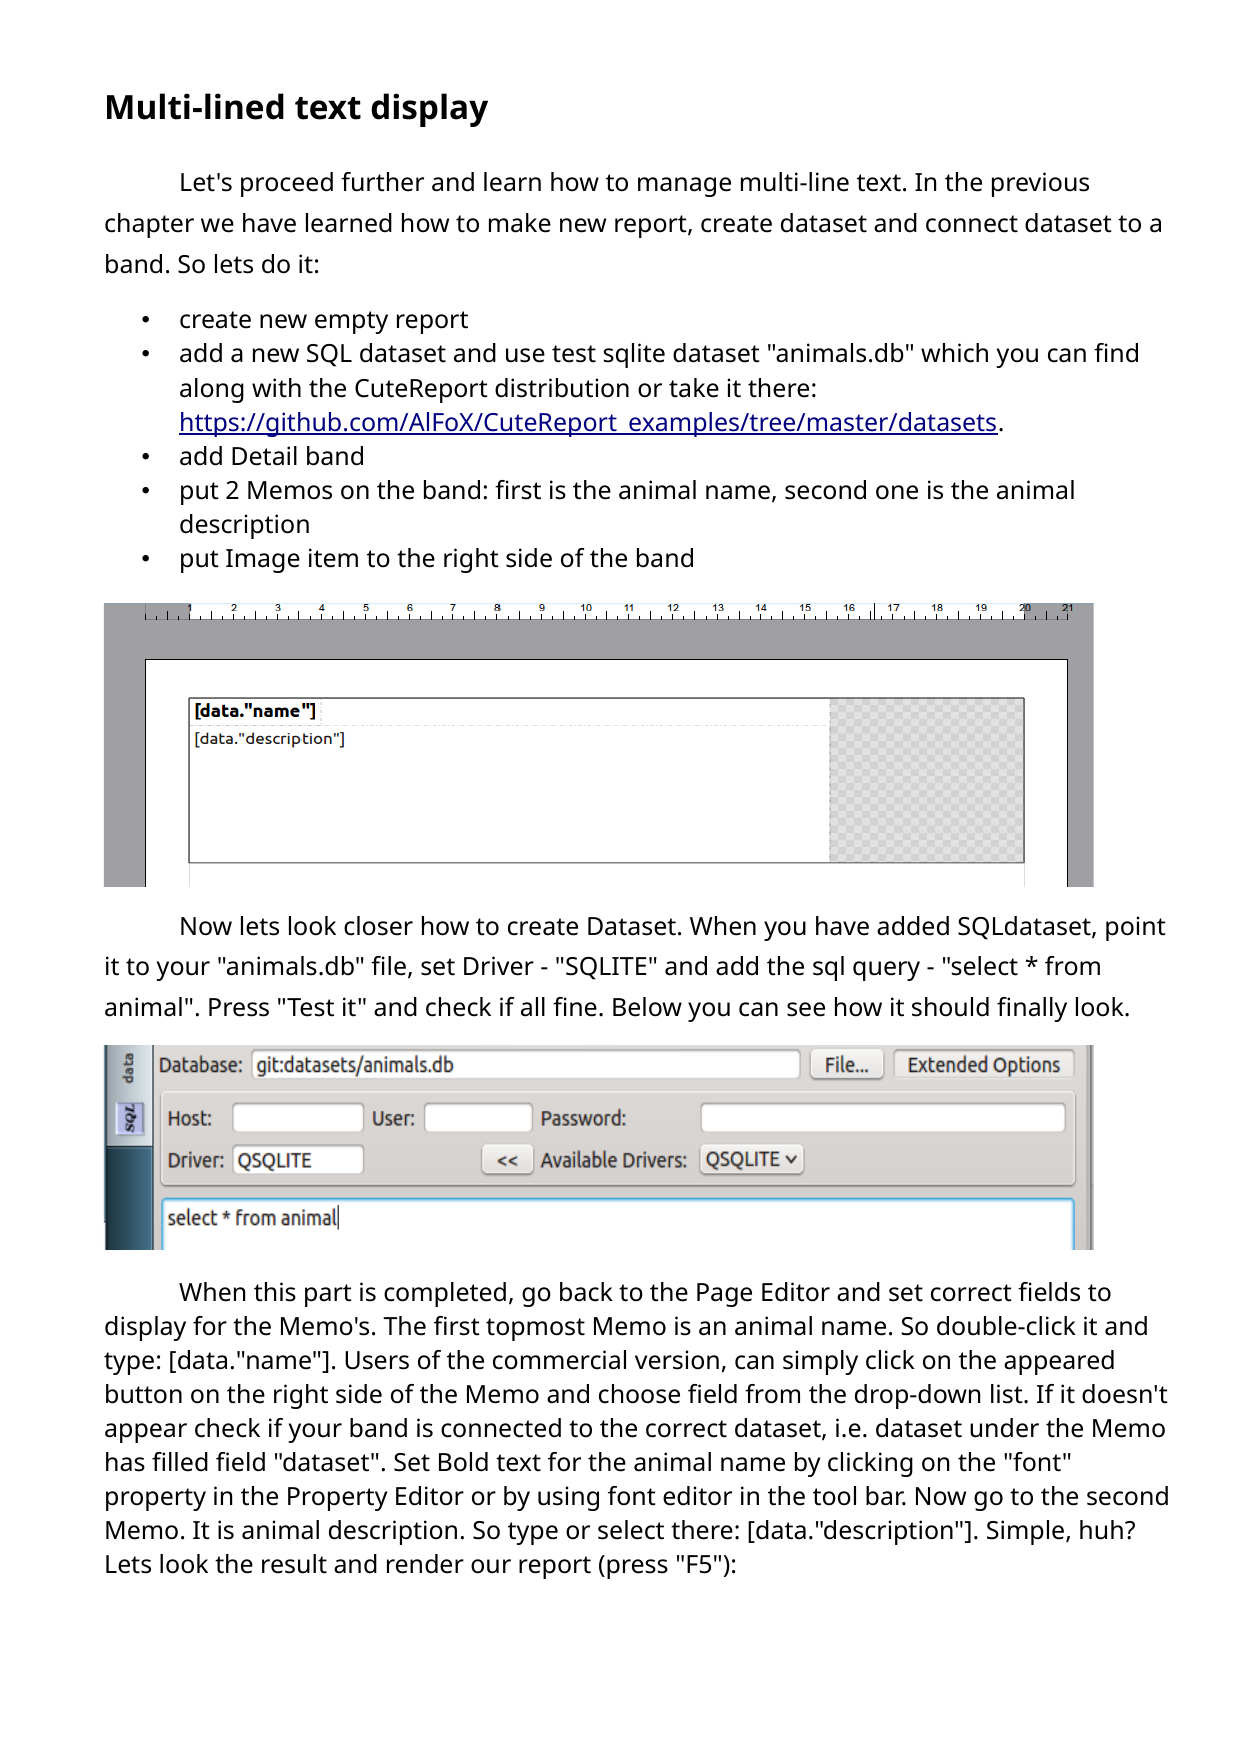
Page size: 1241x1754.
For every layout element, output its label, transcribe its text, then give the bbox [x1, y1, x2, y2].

list put Image item to the right side of the band [141, 541, 1181, 574]
subtitle Multi-lined text display [104, 83, 1181, 129]
text Let's proceed further and learn how to manage multi-line text. In the previous chapter we have learned how to make new report, create dataset and connect dataset to a band. So lets do it: [104, 165, 1181, 281]
list create new empty report [141, 302, 1181, 336]
list add Detail band [141, 438, 1181, 472]
text When this part is completed, go back to the Page Editor and set correct fields to display for the Memo's. The first topmost Memo is an animal name. So double-click it and type: [data."name"]. Users of the commercial version, can simply click on the appeared button on the right side of the Memo and choose field from the drop-down list. If it doesn't appear check if your band is connected to the correct dataset, i.e. dataset under the Memo has filled field "dataset". Set Bold text for the animal name by clicking on the "font" property in the Property Editor or by using font editor in the tool bar. Now go to the second Memo. It is animal description. So type or select there: [data."description"]. Simple, huh? Lets look the result and render our report (press "F5"): [104, 1274, 1181, 1581]
text Now lets look closer how to create Dataset. When you have added SQLdataset, point it to your "animals.db" file, set Driver - "SQLITE" and add the sql query - "select * from animal". Press "Test it" and check if all fine. Below you can see how it should finally look. [104, 908, 1181, 1024]
list put 2 Memos on the band: first is the animal name, second one is the animal description [141, 472, 1181, 541]
picture [103, 1045, 1094, 1250]
picture [103, 603, 1094, 887]
list add a new SQL dataset and use test sqlite dataset "animals.db" which you can find along with the CuteReport distribution or take it there: https://github.com/AlFoX/CuteReport_examples/tree/master/datasets. [141, 336, 1181, 438]
